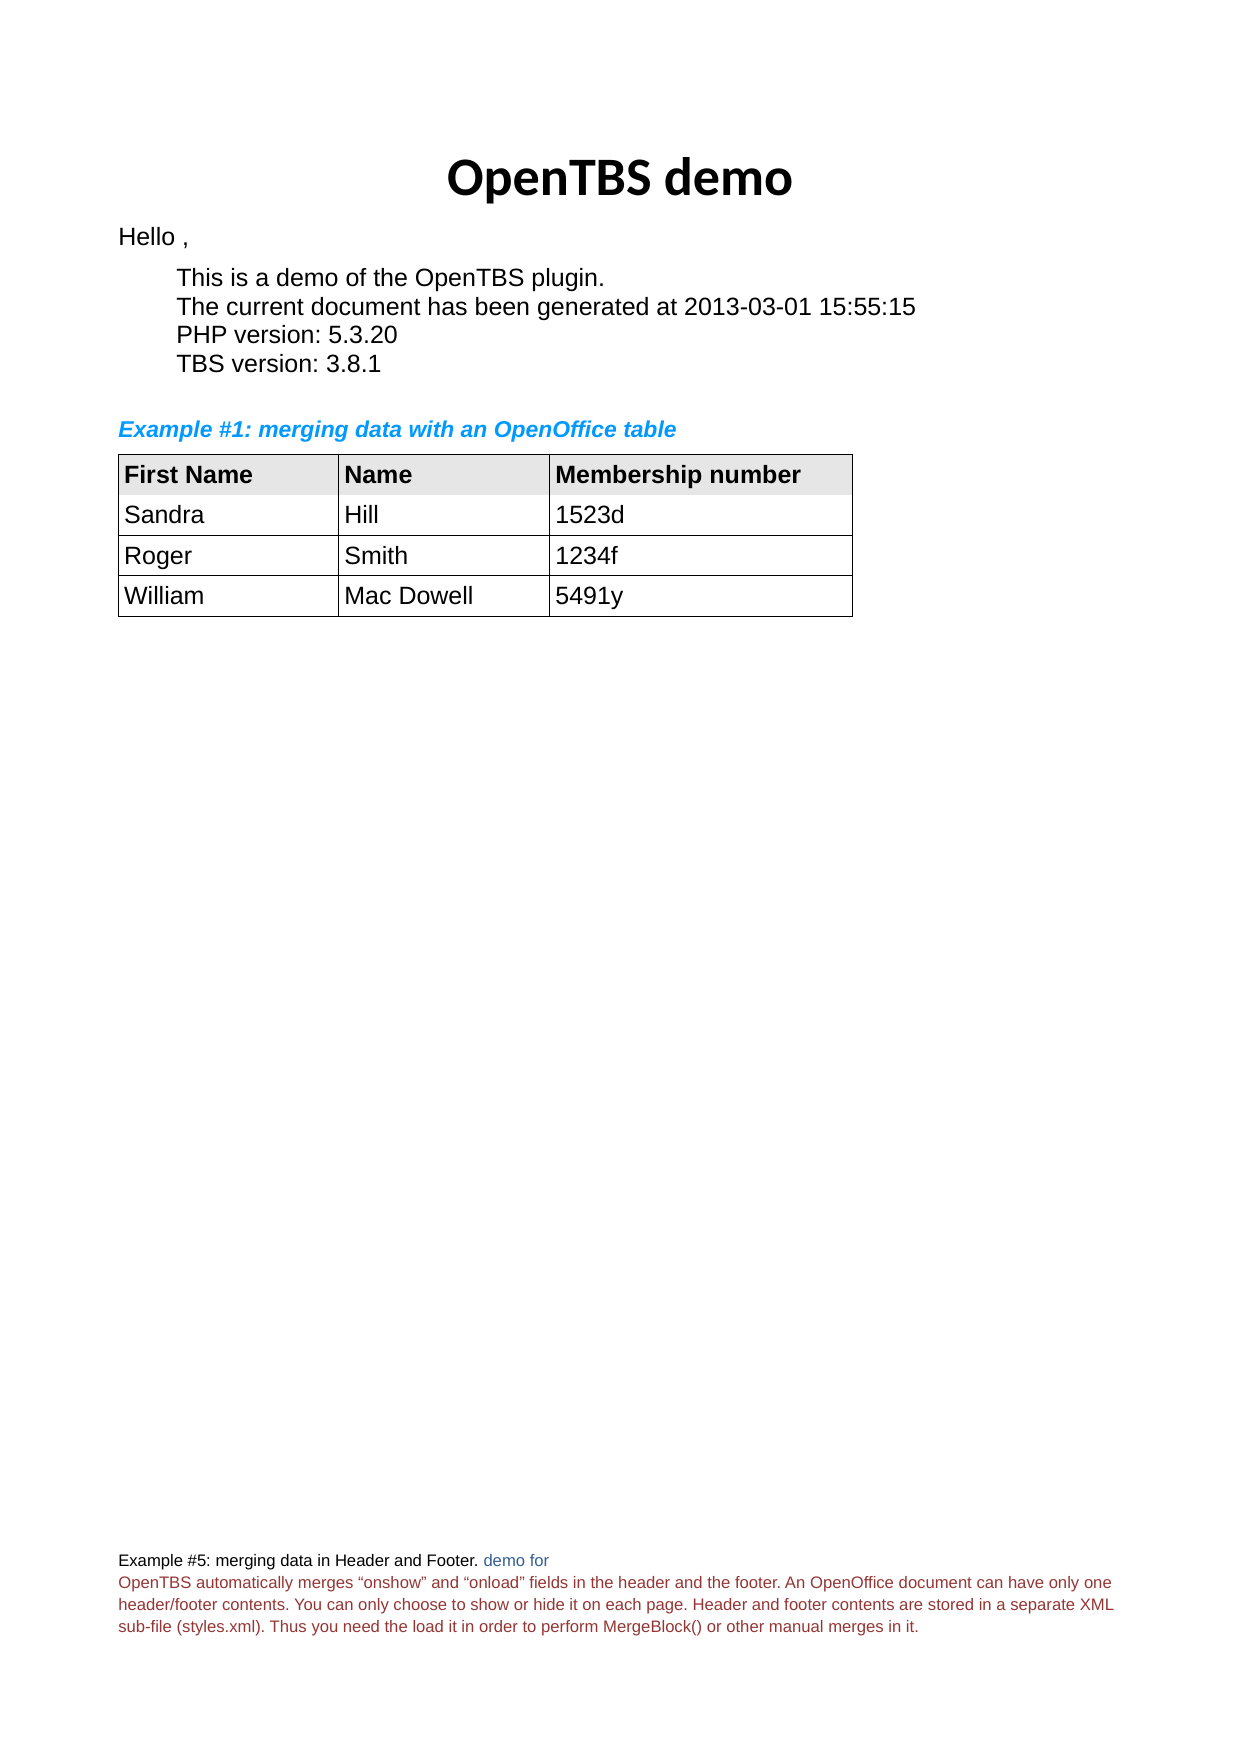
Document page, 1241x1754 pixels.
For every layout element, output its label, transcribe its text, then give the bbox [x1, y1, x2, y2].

table_cell 1523d [550, 495, 852, 535]
table_header First Name [119, 455, 338, 495]
text Hello , [118, 222, 1122, 251]
table_cell Hill [339, 495, 549, 535]
subtitle Example #1: merging data with an OpenOffice table [118, 416, 1122, 442]
table_cell William [119, 576, 338, 616]
subtitle OpenTBS demo [118, 143, 1122, 209]
table_cell 1234f [550, 536, 852, 575]
table_cell Roger [119, 536, 338, 575]
table_header Membership number [550, 455, 852, 495]
table_cell Smith [339, 536, 549, 575]
text This is a demo of the OpenTBS plugin. The current document has been generated at 2013-03-01 15:55:15 PHP version: 5.3.20 TBS version: 3.8.1 [176, 263, 1122, 378]
table_cell Sandra [119, 495, 338, 535]
table_cell Mac Dowell [339, 576, 549, 616]
table_header Name [339, 455, 549, 495]
table_cell 5491y [550, 576, 852, 616]
